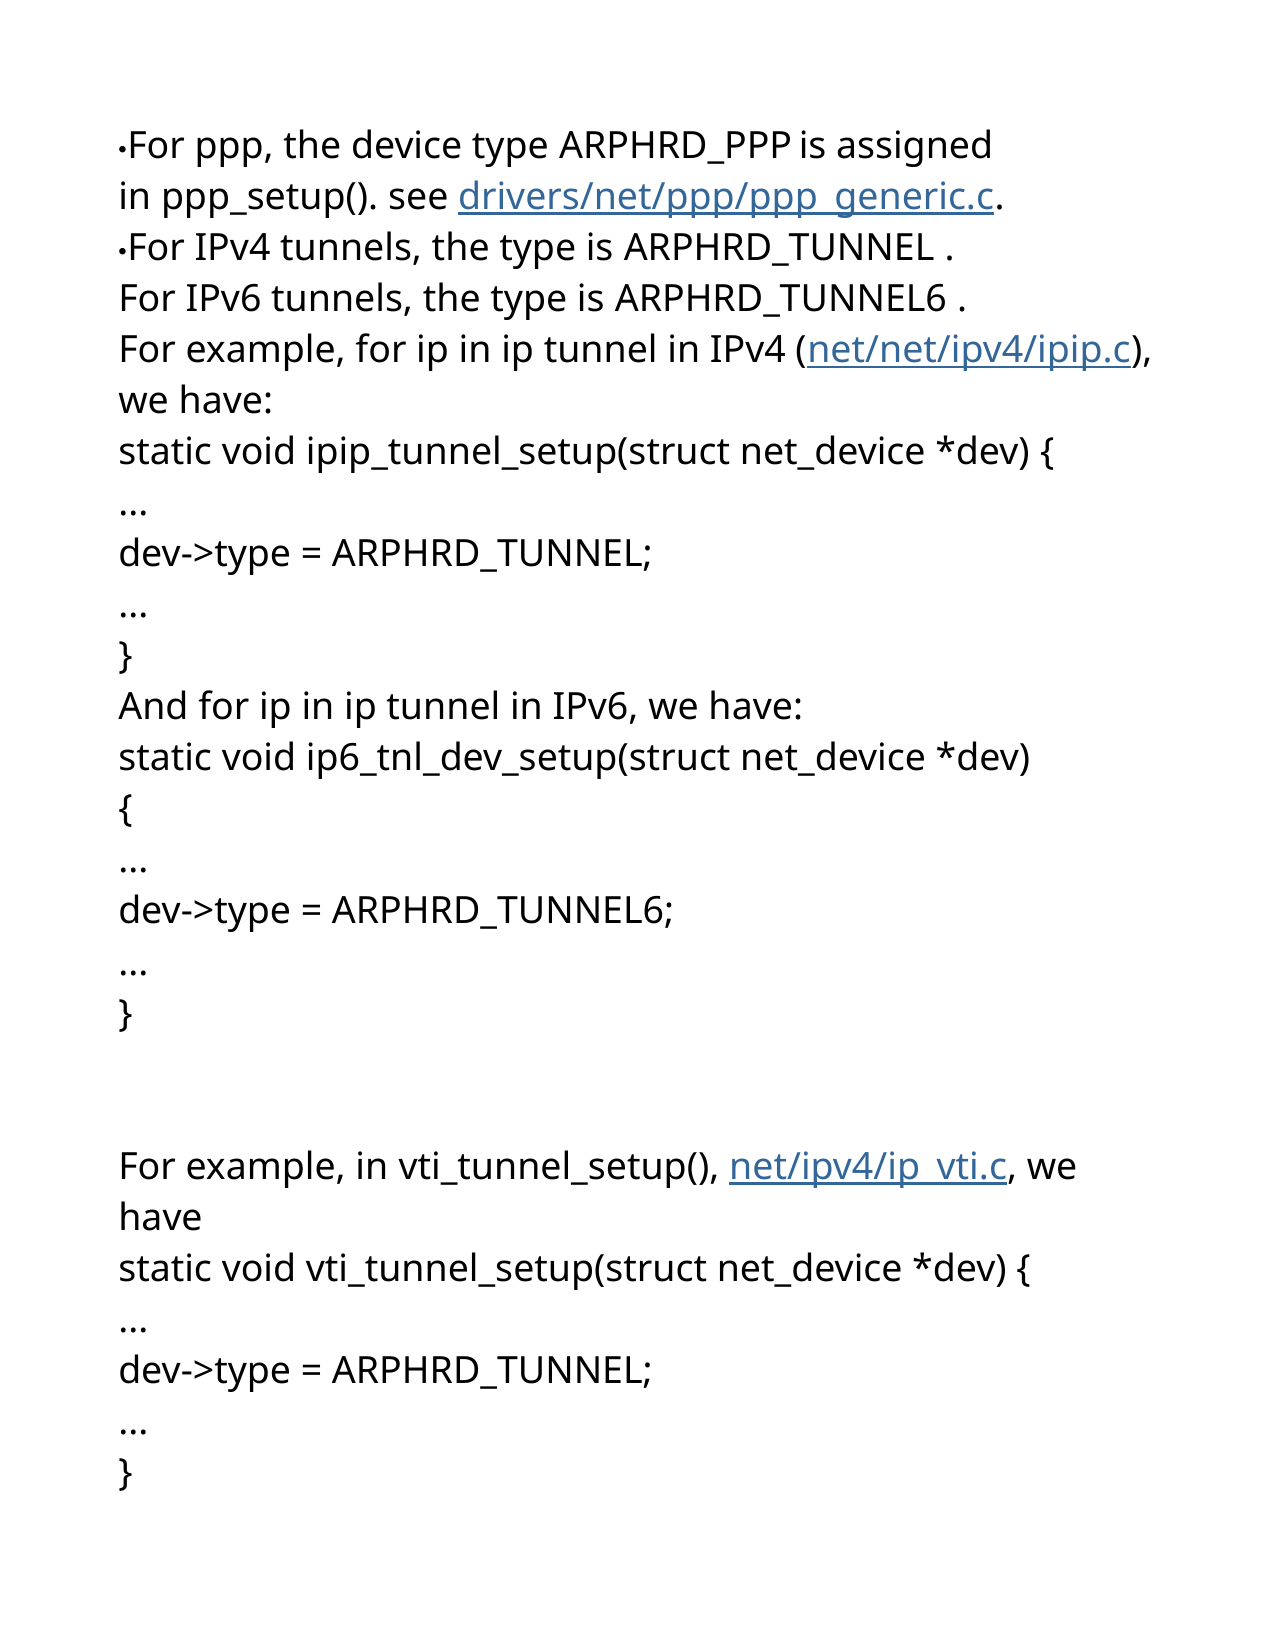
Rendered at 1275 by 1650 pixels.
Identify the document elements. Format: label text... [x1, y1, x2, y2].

list For IPv4 tunnels, the type is ARPHRD_TUNNEL . [118, 220, 1157, 271]
list And for ip in ip tunnel in IPv6, we have: [118, 679, 1157, 731]
list For IPv6 tunnels, the type is ARPHRD_TUNNEL6 . [118, 271, 1157, 322]
list static void ip6_tnl_dev_setup(struct net_device *dev) { ... dev->type = ARPHRD_TUNNEL6; ... } [118, 731, 1157, 1037]
list static void vti_tunnel_setup(struct net_device *dev) { ... dev->type = ARPHRD_TUNNEL; ... } [118, 1241, 1157, 1496]
list For ppp, the device type ARPHRD_PPP is assigned in ppp_setup(). see drivers/net/ppp/ppp_generic.c. [118, 118, 1157, 220]
list For example, for ip in ip tunnel in IPv4 (net/net/ipv4/ipip.c), we have: static void ipip_tunnel_setup(struct net_device *dev) { ... dev->type = ARPHRD_TUNNEL; ... } [118, 322, 1157, 679]
list For example, in vti_tunnel_setup(), net/ipv4/ip_vti.c, we have [118, 1139, 1157, 1241]
